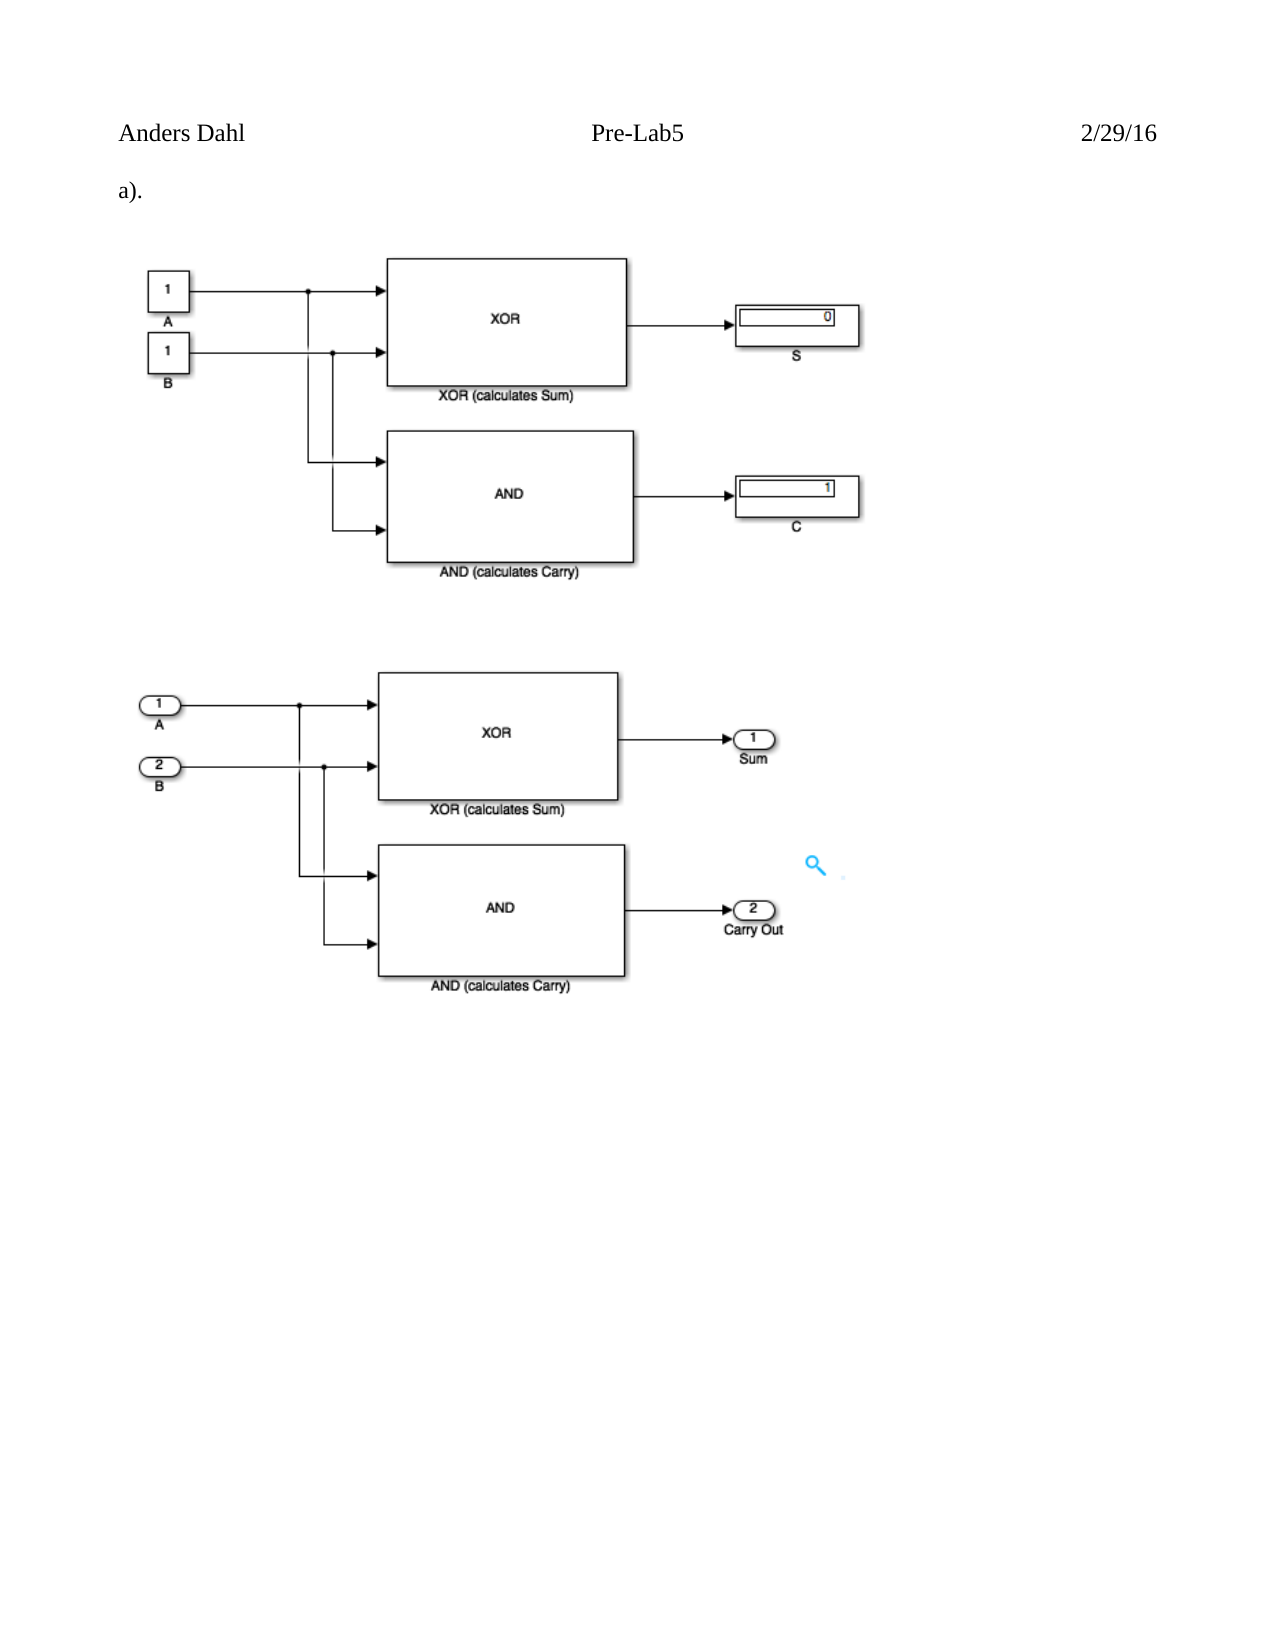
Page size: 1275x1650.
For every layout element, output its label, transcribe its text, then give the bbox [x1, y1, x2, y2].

picture [105, 645, 900, 1055]
picture [116, 231, 928, 637]
text a). [118, 176, 1157, 204]
